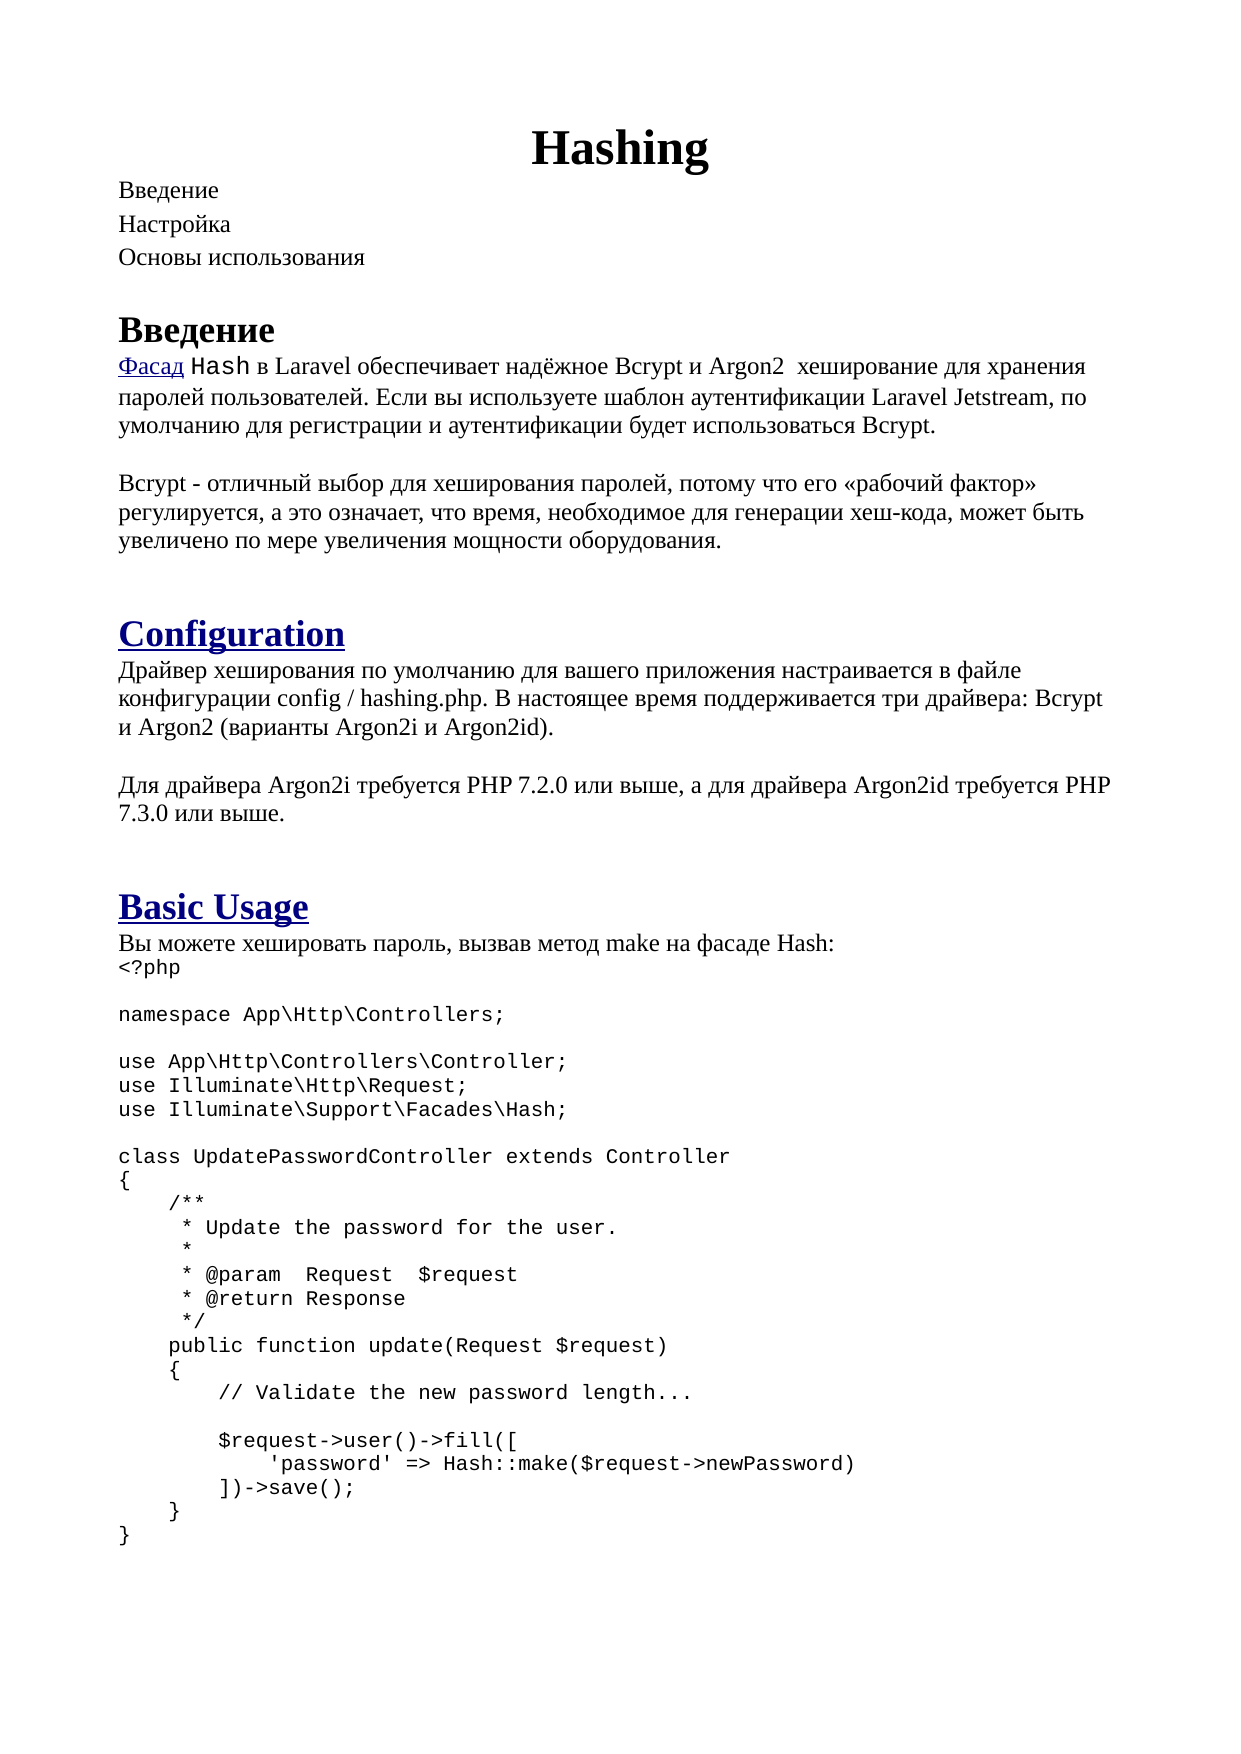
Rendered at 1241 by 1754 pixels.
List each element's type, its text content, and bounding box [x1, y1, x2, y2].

subtitle Введение [118, 308, 1122, 351]
text ])->save(); [118, 1477, 1122, 1501]
subtitle Hashing [118, 118, 1122, 176]
text public function update(Request $request) [118, 1335, 1122, 1359]
text use App\Http\Controllers\Controller; [118, 1051, 1122, 1075]
text * @param Request $request [118, 1264, 1122, 1288]
text * Update the password for the user. [118, 1217, 1122, 1240]
text <?php [118, 957, 1122, 980]
text Фасад Hash в Laravel обеспечивает надёжное Bcrypt и Argon2 хеширование для хранения паролей пользователей. Если вы используете шаблон аутентификации Laravel Jetstream, по умолчанию для регистрации и аутентификации будет использоваться Bcrypt. Bcrypt - отличный выбор для хеширования паролей, потому что его «рабочий фактор» регулируется, а это означает, что время, необходимое для генерации хеш-кода, может быть увеличено по мере увеличения мощности оборудования. [118, 351, 1122, 554]
text * @return Response [118, 1288, 1122, 1311]
text class UpdatePasswordController extends Controller [118, 1146, 1122, 1169]
text /** [118, 1193, 1122, 1217]
text Введение [118, 176, 1122, 204]
text } [118, 1501, 1122, 1524]
text use Illuminate\Support\Facades\Hash; [118, 1098, 1122, 1122]
subtitle Configuration [118, 612, 1122, 655]
text * [118, 1240, 1122, 1264]
text Драйвер хеширования по умолчанию для вашего приложения настраивается в файле конфигурации config / hashing.php. В настоящее время поддерживается три драйвера: Bcrypt и Argon2 (варианты Argon2i и Argon2id). Для драйвера Argon2i требуется PHP 7.2.0 или выше, а для драйвера Argon2id требуется PHP 7.3.0 или выше. [118, 655, 1122, 827]
text use Illuminate\Http\Request; [118, 1075, 1122, 1098]
text 'password' => Hash::make($request->newPassword) [118, 1453, 1122, 1477]
text Вы можете хешировать пароль, вызвав метод make на фасаде Hash: [118, 928, 1122, 957]
text // Validate the new password length... [118, 1382, 1122, 1406]
text Настройка [118, 209, 1122, 237]
text Основы использования [118, 242, 1122, 270]
text } [118, 1524, 1122, 1548]
subtitle Basic Usage [118, 885, 1122, 928]
text $request->user()->fill([ [118, 1429, 1122, 1453]
text { [118, 1169, 1122, 1193]
text namespace App\Http\Controllers; [118, 1004, 1122, 1028]
text { [118, 1359, 1122, 1382]
text */ [118, 1311, 1122, 1335]
